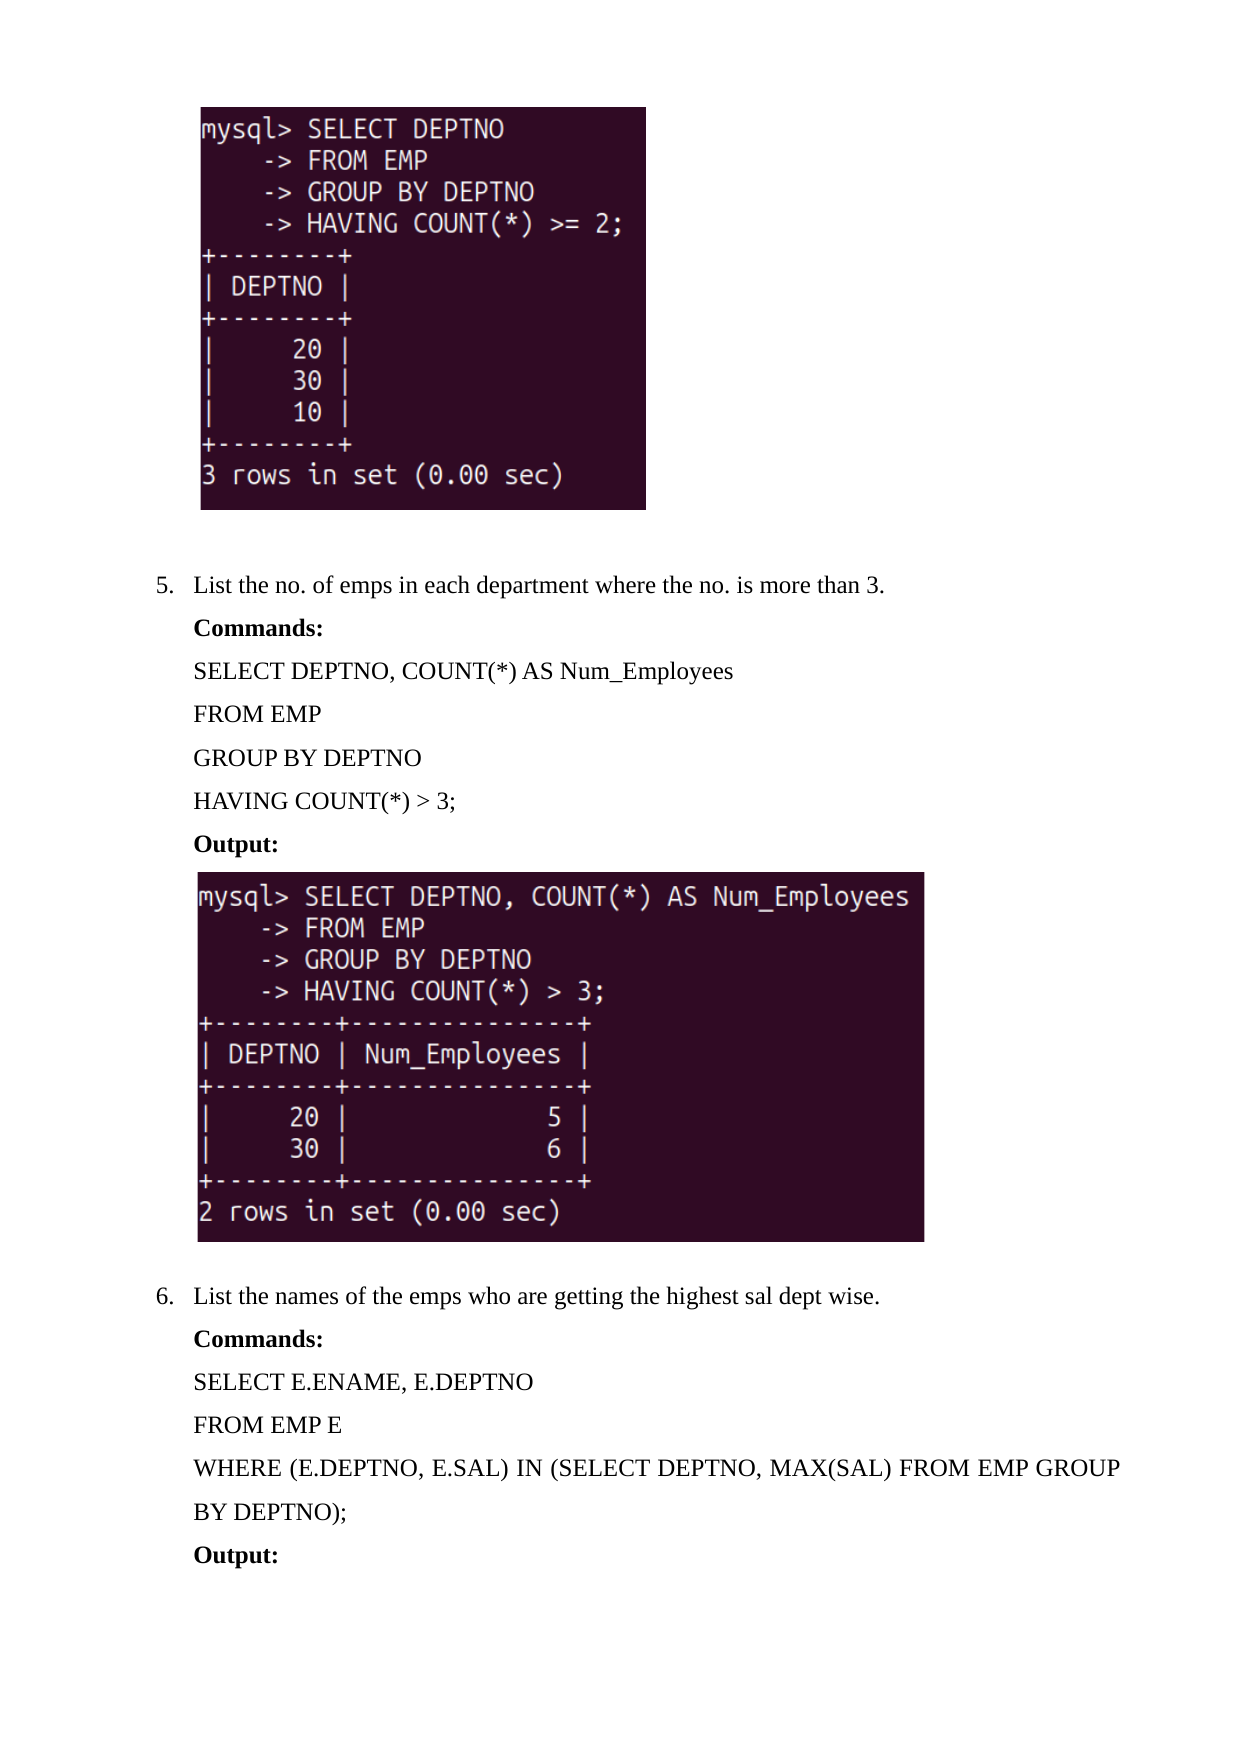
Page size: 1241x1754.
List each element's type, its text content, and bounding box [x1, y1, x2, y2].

list FROM EMP E [193, 1410, 1122, 1439]
list SELECT DEPTNO, COUNT(*) AS Num_Employees [193, 656, 1122, 685]
list List the no. of emps in each department where the no. is more than 3. [156, 570, 1122, 599]
list HAVING COUNT(*) > 3; [193, 786, 1122, 814]
list SELECT E.ENAME, E.DEPTNO [193, 1367, 1122, 1396]
list WHERE (E.DEPTNO, E.SAL) IN (SELECT DEPTNO, MAX(SAL) FROM EMP GROUP BY DEPTNO); [193, 1453, 1122, 1525]
list GROUP BY DEPTNO [193, 743, 1122, 771]
list Commands: [156, 1324, 1122, 1353]
list FROM EMP [193, 699, 1122, 728]
list Output: [156, 829, 1122, 858]
list Commands: [156, 613, 1122, 642]
picture [200, 107, 646, 510]
picture [197, 872, 925, 1242]
list Output: [156, 1540, 1122, 1568]
list List the names of the emps who are getting the highest sal dept wise. [156, 1281, 1122, 1310]
